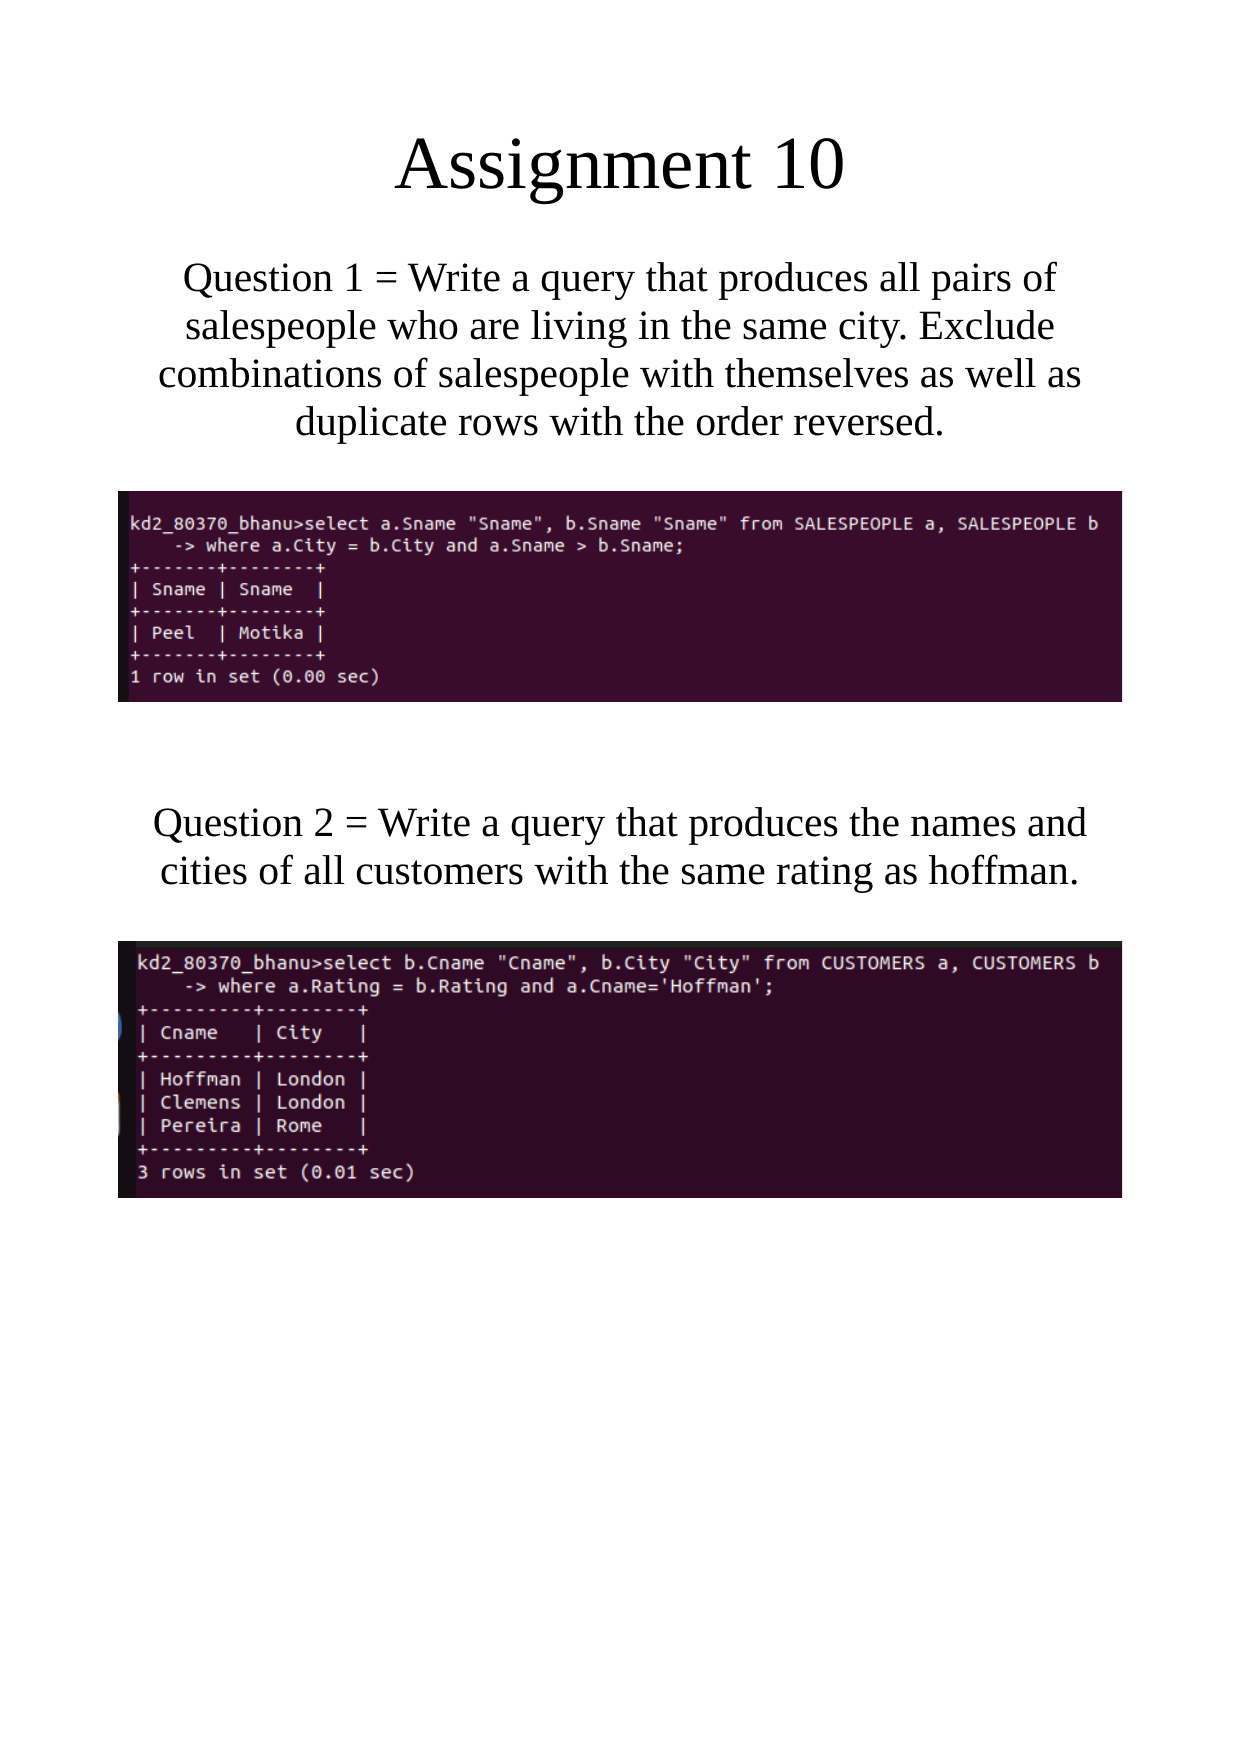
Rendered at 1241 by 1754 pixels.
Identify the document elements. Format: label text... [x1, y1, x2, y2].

text Assignment 10 [118, 118, 1122, 204]
text Question 1 = Write a query that produces all pairs of salespeople who are living in the same city. Exclude combinations of salespeople with themselves as well as duplicate rows with the order reversed. [118, 252, 1122, 444]
text Question 2 = Write a query that produces the names and cities of all customers with the same rating as hoffman. [118, 798, 1122, 894]
picture [118, 941, 1123, 1198]
picture [118, 491, 1123, 702]
